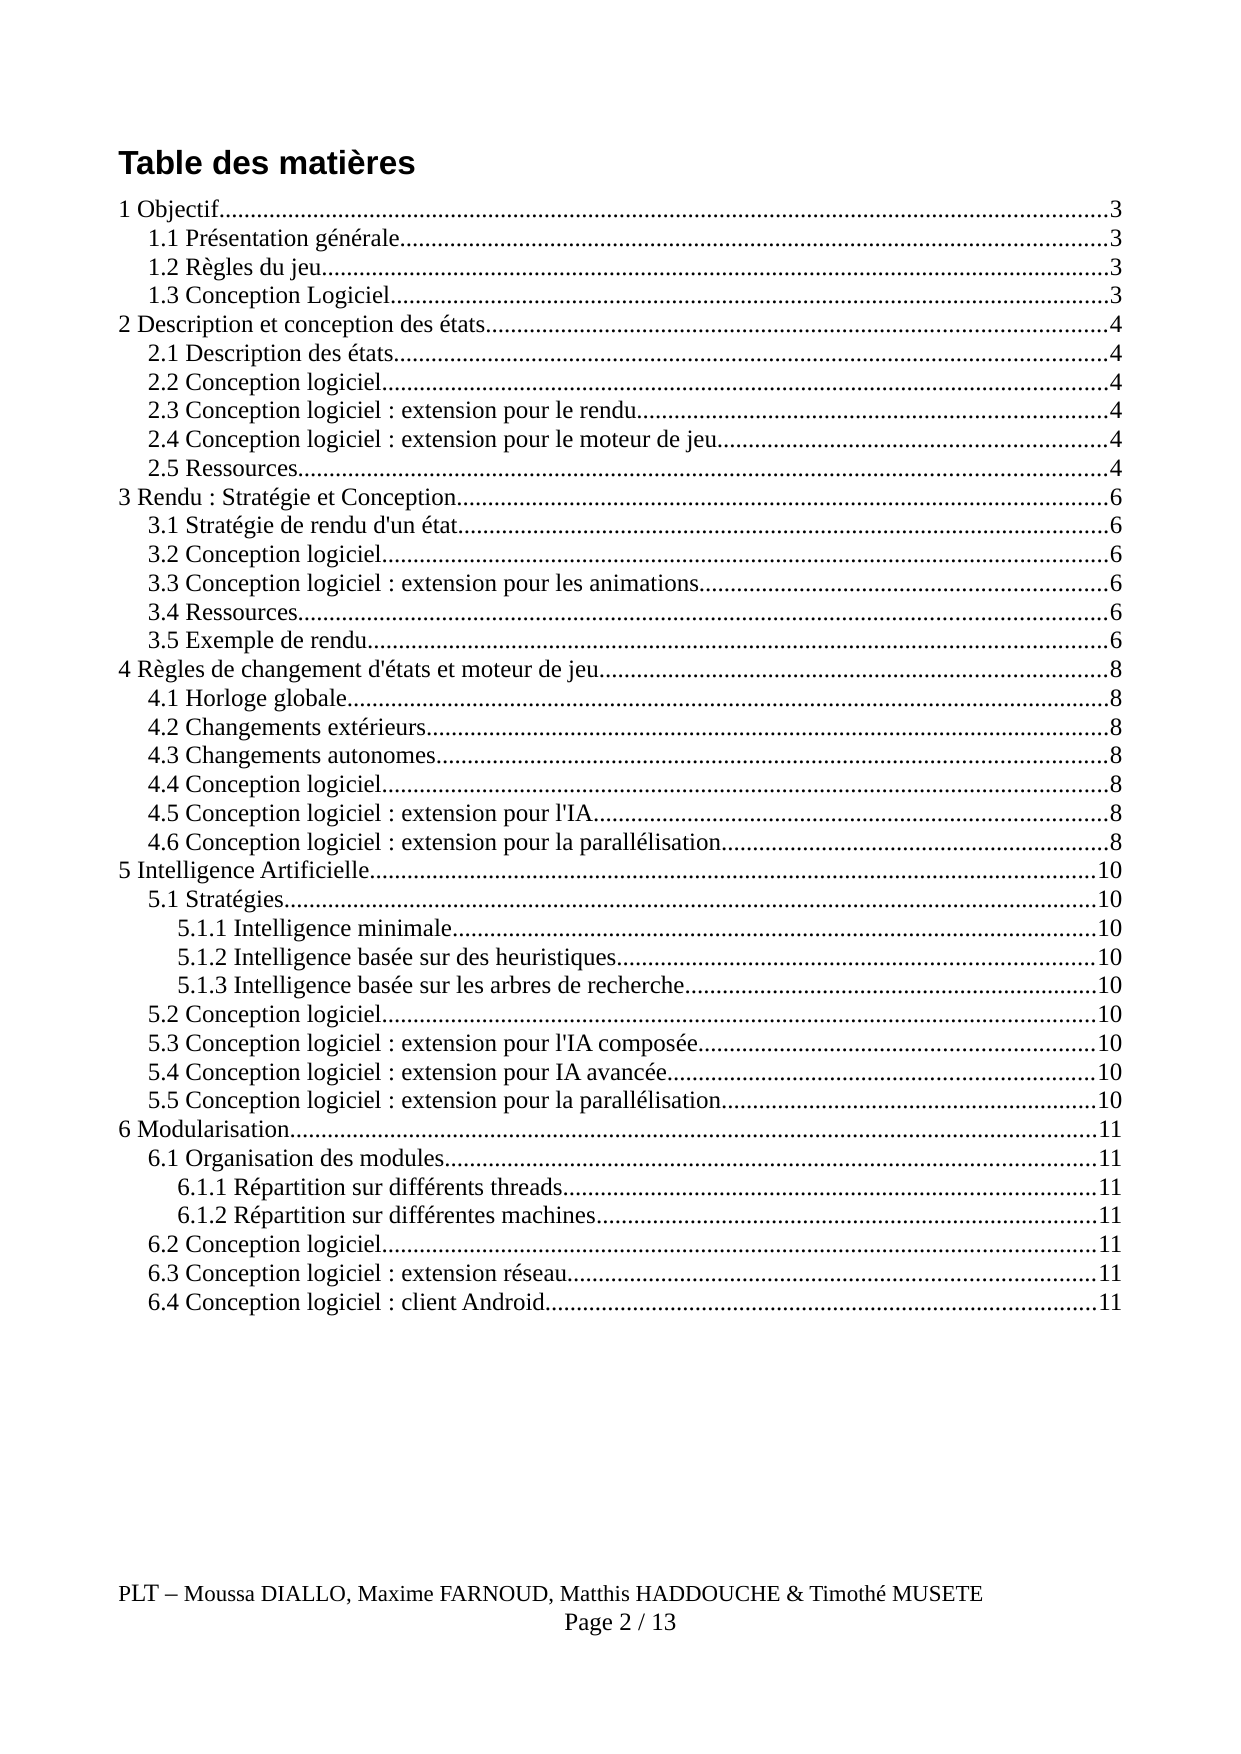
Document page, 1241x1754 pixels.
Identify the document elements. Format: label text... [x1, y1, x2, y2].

text 3.3 Conception logiciel : extension pour les animations 6 [148, 568, 1122, 597]
text 1 Objectif 3 [118, 194, 1122, 223]
subtitle Table des matières [118, 143, 1122, 182]
text 5.1 Stratégies 10 [148, 884, 1122, 913]
text 3.1 Stratégie de rendu d'un état 6 [148, 510, 1122, 539]
text 4.3 Changements autonomes 8 [148, 740, 1122, 769]
text 6.1.1 Répartition sur différents threads 11 [177, 1172, 1122, 1200]
text 6.4 Conception logiciel : client Android 11 [148, 1287, 1122, 1315]
text 4.6 Conception logiciel : extension pour la parallélisation 8 [148, 827, 1122, 855]
text 2.4 Conception logiciel : extension pour le moteur de jeu 4 [148, 424, 1122, 453]
text 4.5 Conception logiciel : extension pour l'IA 8 [148, 798, 1122, 827]
text 1.3 Conception Logiciel 3 [148, 280, 1122, 309]
text 4.2 Changements extérieurs 8 [148, 712, 1122, 740]
text 2.5 Ressources 4 [148, 453, 1122, 482]
text 5.5 Conception logiciel : extension pour la parallélisation 10 [148, 1085, 1122, 1114]
text 5.2 Conception logiciel 10 [148, 999, 1122, 1028]
text 5 Intelligence Artificielle 10 [118, 855, 1122, 884]
text 2 Description et conception des états 4 [118, 309, 1122, 338]
text 1.2 Règles du jeu 3 [148, 252, 1122, 280]
text 2.1 Description des états 4 [148, 338, 1122, 367]
text 6.1 Organisation des modules 11 [148, 1143, 1122, 1172]
text 2.3 Conception logiciel : extension pour le rendu 4 [148, 395, 1122, 424]
text 3.5 Exemple de rendu 6 [148, 625, 1122, 654]
text 4.1 Horloge globale 8 [148, 683, 1122, 712]
text 3 Rendu : Stratégie et Conception 6 [118, 482, 1122, 510]
text 6.2 Conception logiciel 11 [148, 1229, 1122, 1258]
text 4 Règles de changement d'états et moteur de jeu 8 [118, 654, 1122, 683]
text 3.4 Ressources 6 [148, 597, 1122, 625]
text 5.4 Conception logiciel : extension pour IA avancée 10 [148, 1057, 1122, 1085]
text 5.3 Conception logiciel : extension pour l'IA composée 10 [148, 1028, 1122, 1057]
text 6 Modularisation 11 [118, 1114, 1122, 1143]
text 6.3 Conception logiciel : extension réseau 11 [148, 1258, 1122, 1287]
text 5.1.1 Intelligence minimale 10 [177, 913, 1122, 942]
text 4.4 Conception logiciel 8 [148, 769, 1122, 798]
text 2.2 Conception logiciel 4 [148, 367, 1122, 395]
text 5.1.3 Intelligence basée sur les arbres de recherche 10 [177, 970, 1122, 999]
text 5.1.2 Intelligence basée sur des heuristiques 10 [177, 942, 1122, 970]
text 1.1 Présentation générale 3 [148, 223, 1122, 252]
text 3.2 Conception logiciel 6 [148, 539, 1122, 568]
text 6.1.2 Répartition sur différentes machines 11 [177, 1200, 1122, 1229]
